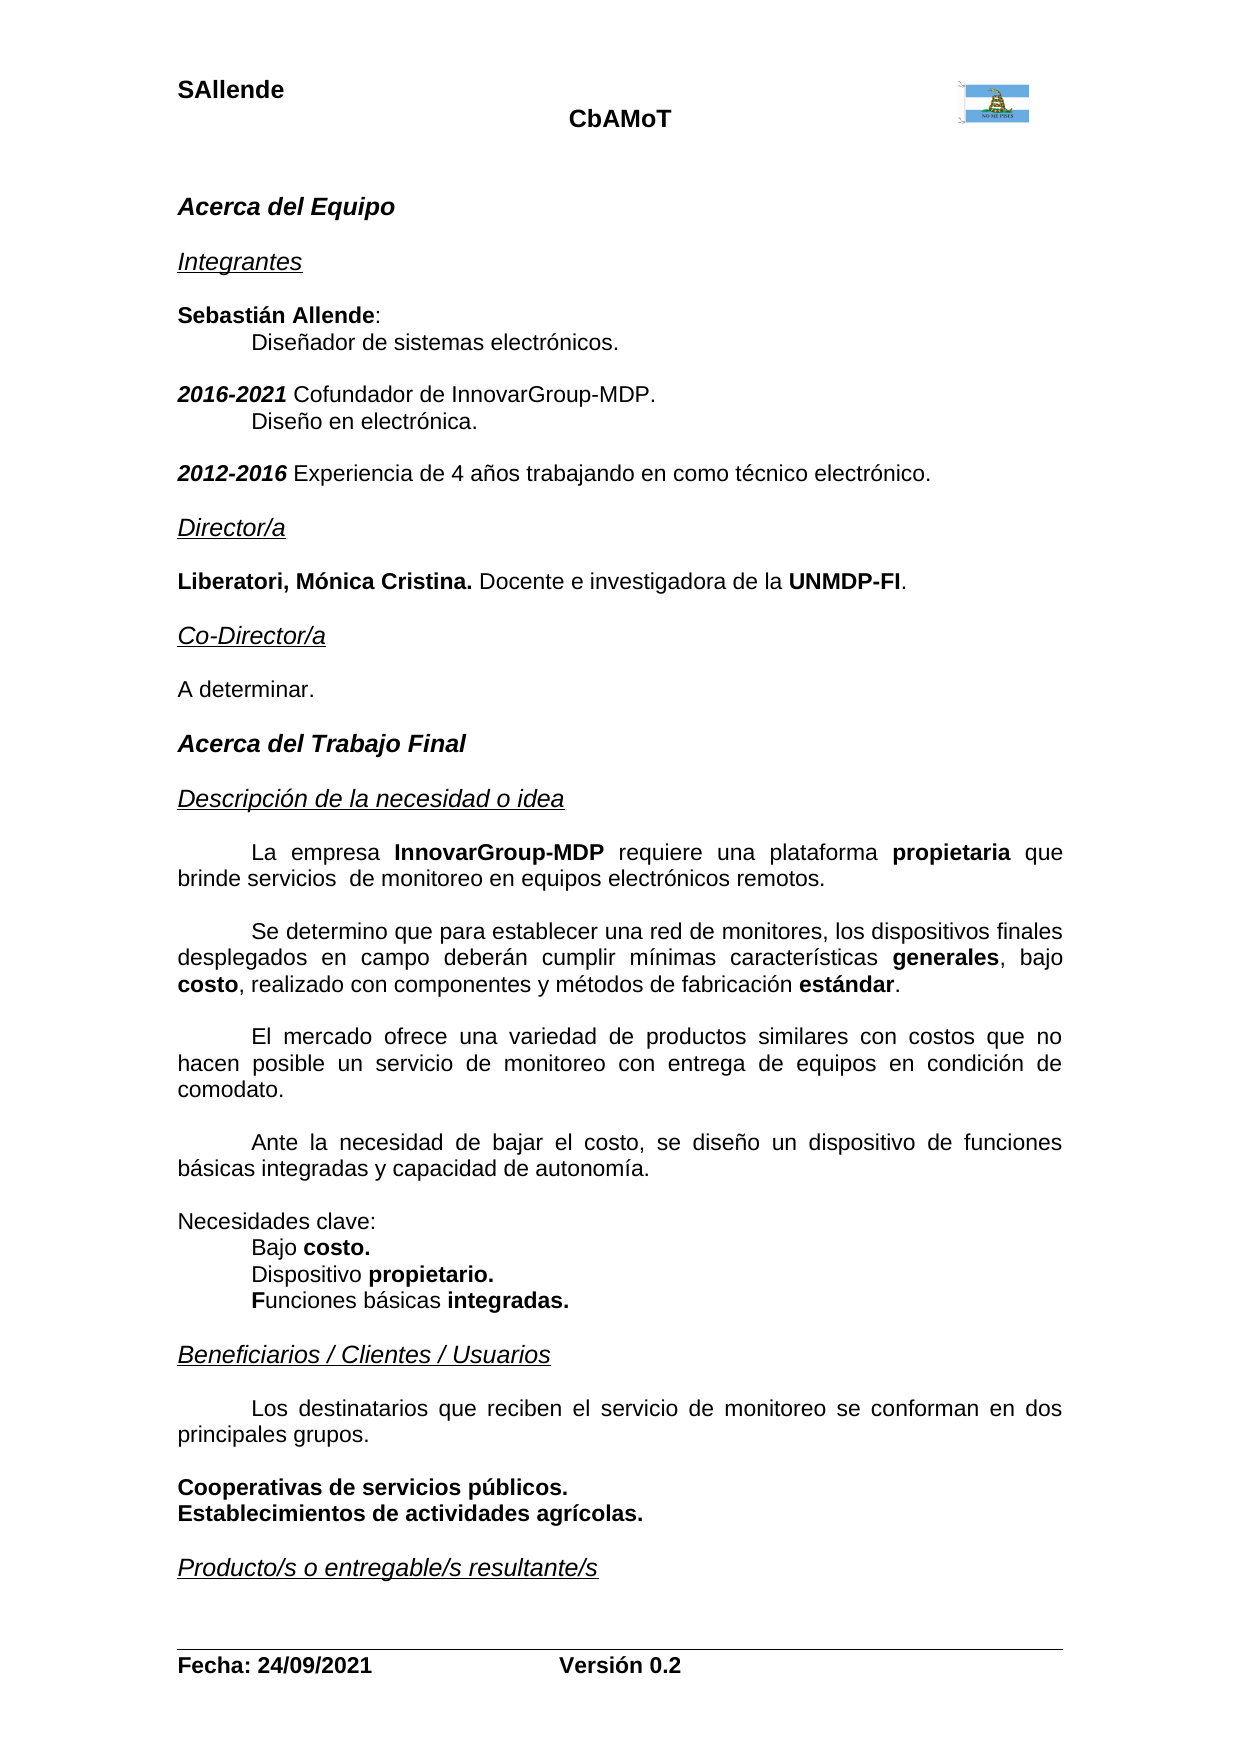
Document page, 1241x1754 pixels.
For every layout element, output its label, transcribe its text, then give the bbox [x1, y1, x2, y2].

subtitle Producto/s o entregable/s resultante/s [177, 1553, 1063, 1582]
subtitle Director/a [177, 513, 1063, 542]
text Establecimientos de actividades agrícolas. [177, 1500, 1063, 1526]
text Sebastián Allende: [177, 302, 1063, 328]
subtitle Descripción de la necesidad o idea [177, 784, 1063, 812]
text Los destinatarios que reciben el servicio de monitoreo se conforman en dos principales grupos. [177, 1395, 1063, 1447]
text Ante la necesidad de bajar el costo, se diseño un dispositivo de funciones básicas integradas y capacidad de autonomía. [177, 1129, 1063, 1181]
text Dispositivo propietario. [177, 1261, 1063, 1287]
text Cooperativas de servicios públicos. [177, 1474, 1063, 1500]
text Diseño en electrónica. [177, 408, 1063, 434]
text Se determino que para establecer una red de monitores, los dispositivos finales desplegados en campo deberán cumplir mínimas características generales, bajo costo, realizado con componentes y métodos de fabricación estándar. [177, 918, 1063, 997]
subtitle Acerca del Trabajo Final [177, 729, 1063, 757]
picture [954, 79, 1033, 126]
subtitle Co-Director/a [177, 621, 1063, 649]
text Funciones básicas integradas. [177, 1287, 1063, 1313]
subtitle Integrantes [177, 247, 1063, 276]
text A determinar. [177, 676, 1063, 702]
text Bajo costo. [177, 1234, 1063, 1261]
text El mercado ofrece una variedad de productos similares con costos que no hacen posible un servicio de monitoreo con entrega de equipos en condición de comodato. [177, 1023, 1063, 1102]
text 2012-2016 Experiencia de 4 años trabajando en como técnico electrónico. [177, 460, 1063, 487]
text 2016-2021 Cofundador de InnovarGroup-MDP. [177, 381, 1063, 408]
text Necesidades clave: [177, 1208, 1063, 1234]
text La empresa InnovarGroup-MDP requiere una plataforma propietaria que brinde servicios de monitoreo en equipos electrónicos remotos. [177, 839, 1063, 892]
subtitle Acerca del Equipo [177, 192, 1063, 221]
subtitle Beneficiarios / Clientes / Usuarios [177, 1339, 1063, 1368]
text Liberatori, Mónica Cristina. Docente e investigadora de la UNMDP-FI. [177, 568, 1063, 594]
text Diseñador de sistemas electrónicos. [177, 328, 1063, 355]
